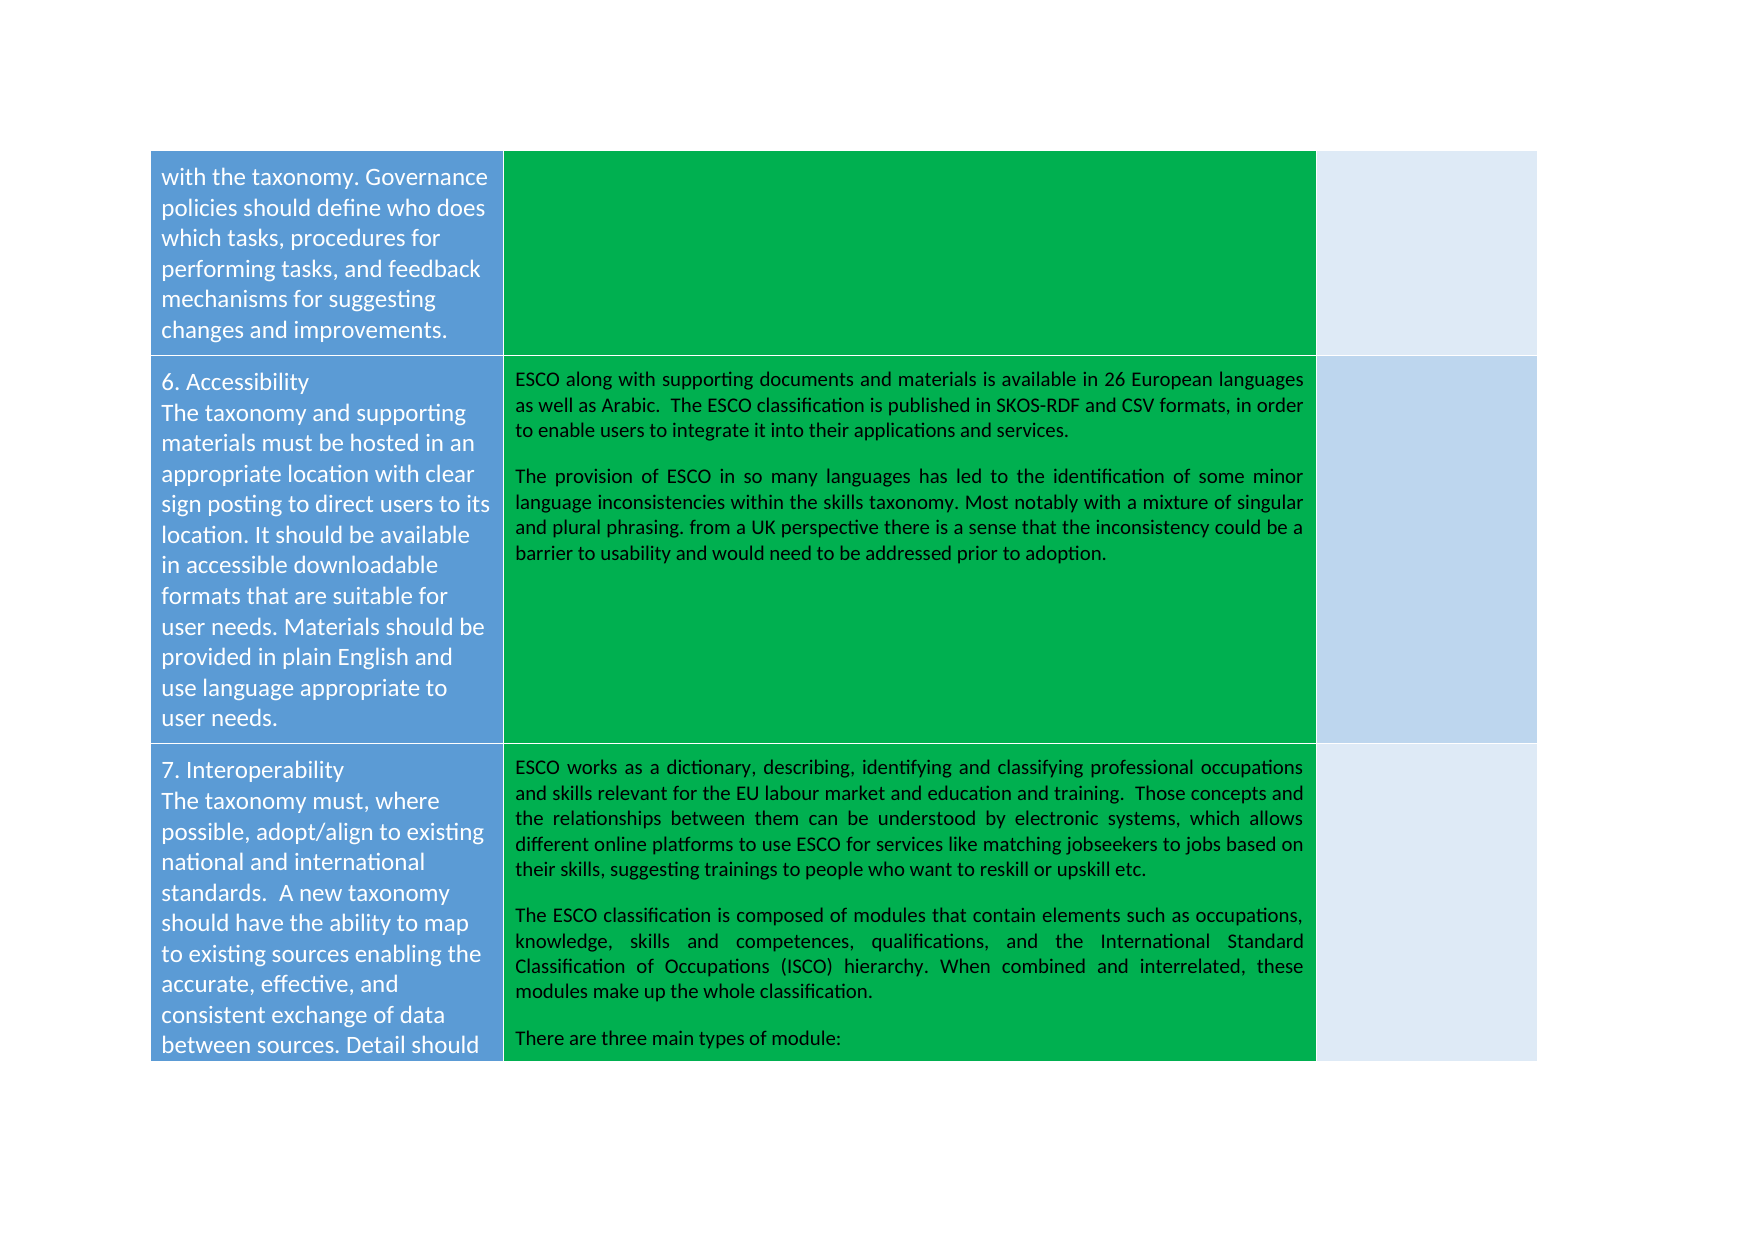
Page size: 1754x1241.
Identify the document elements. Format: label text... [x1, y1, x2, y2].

table_cell with the taxonomy. Governance policies should define who does which tasks, procedures for performing tasks, and feedback mechanisms for suggesting changes and improvements. [151, 151, 503, 355]
table_cell [1317, 356, 1537, 743]
table_cell 6. Accessibility The taxonomy and supporting materials must be hosted in an appropriate location with clear sign posting to direct users to its location. It should be available in accessible downloadable formats that are suitable for user needs. Materials should be provided in plain English and use language appropriate to user needs. [151, 356, 503, 743]
table_cell [1317, 151, 1537, 355]
table_cell ESCO works as a dictionary, describing, identifying and classifying professional occupations and skills relevant for the EU labour market and education and training. Those concepts and the relationships between them can be understood by electronic systems, which allows different online platforms to use ESCO for services like matching jobseekers to jobs based on their skills, suggesting trainings to people who want to reskill or upskill etc. The ESCO classification is composed of modules that contain elements such as occupations, knowledge, skills and competences, qualifications, and the International Standard Classification of Occupations (ISCO) hierarchy. When combined and interrelated, these modules make up the whole classification. There are three main types of module: [504, 744, 1316, 1061]
table_cell 7. Interoperability The taxonomy must, where possible, adopt/align to existing national and international standards. A new taxonomy should have the ability to map to existing sources enabling the accurate, effective, and consistent exchange of data between sources. Detail should [151, 744, 503, 1061]
table_cell ESCO along with supporting documents and materials is available in 26 European languages as well as Arabic. The ESCO classification is published in SKOS-RDF and CSV formats, in order to enable users to integrate it into their applications and services. The provision of ESCO in so many languages has led to the identification of some minor language inconsistencies within the skills taxonomy. Most notably with a mixture of singular and plural phrasing. from a UK perspective there is a sense that the inconsistency could be a barrier to usability and would need to be addressed prior to adoption. [504, 356, 1316, 743]
table_cell [1317, 744, 1537, 1061]
table_cell [504, 151, 1316, 355]
